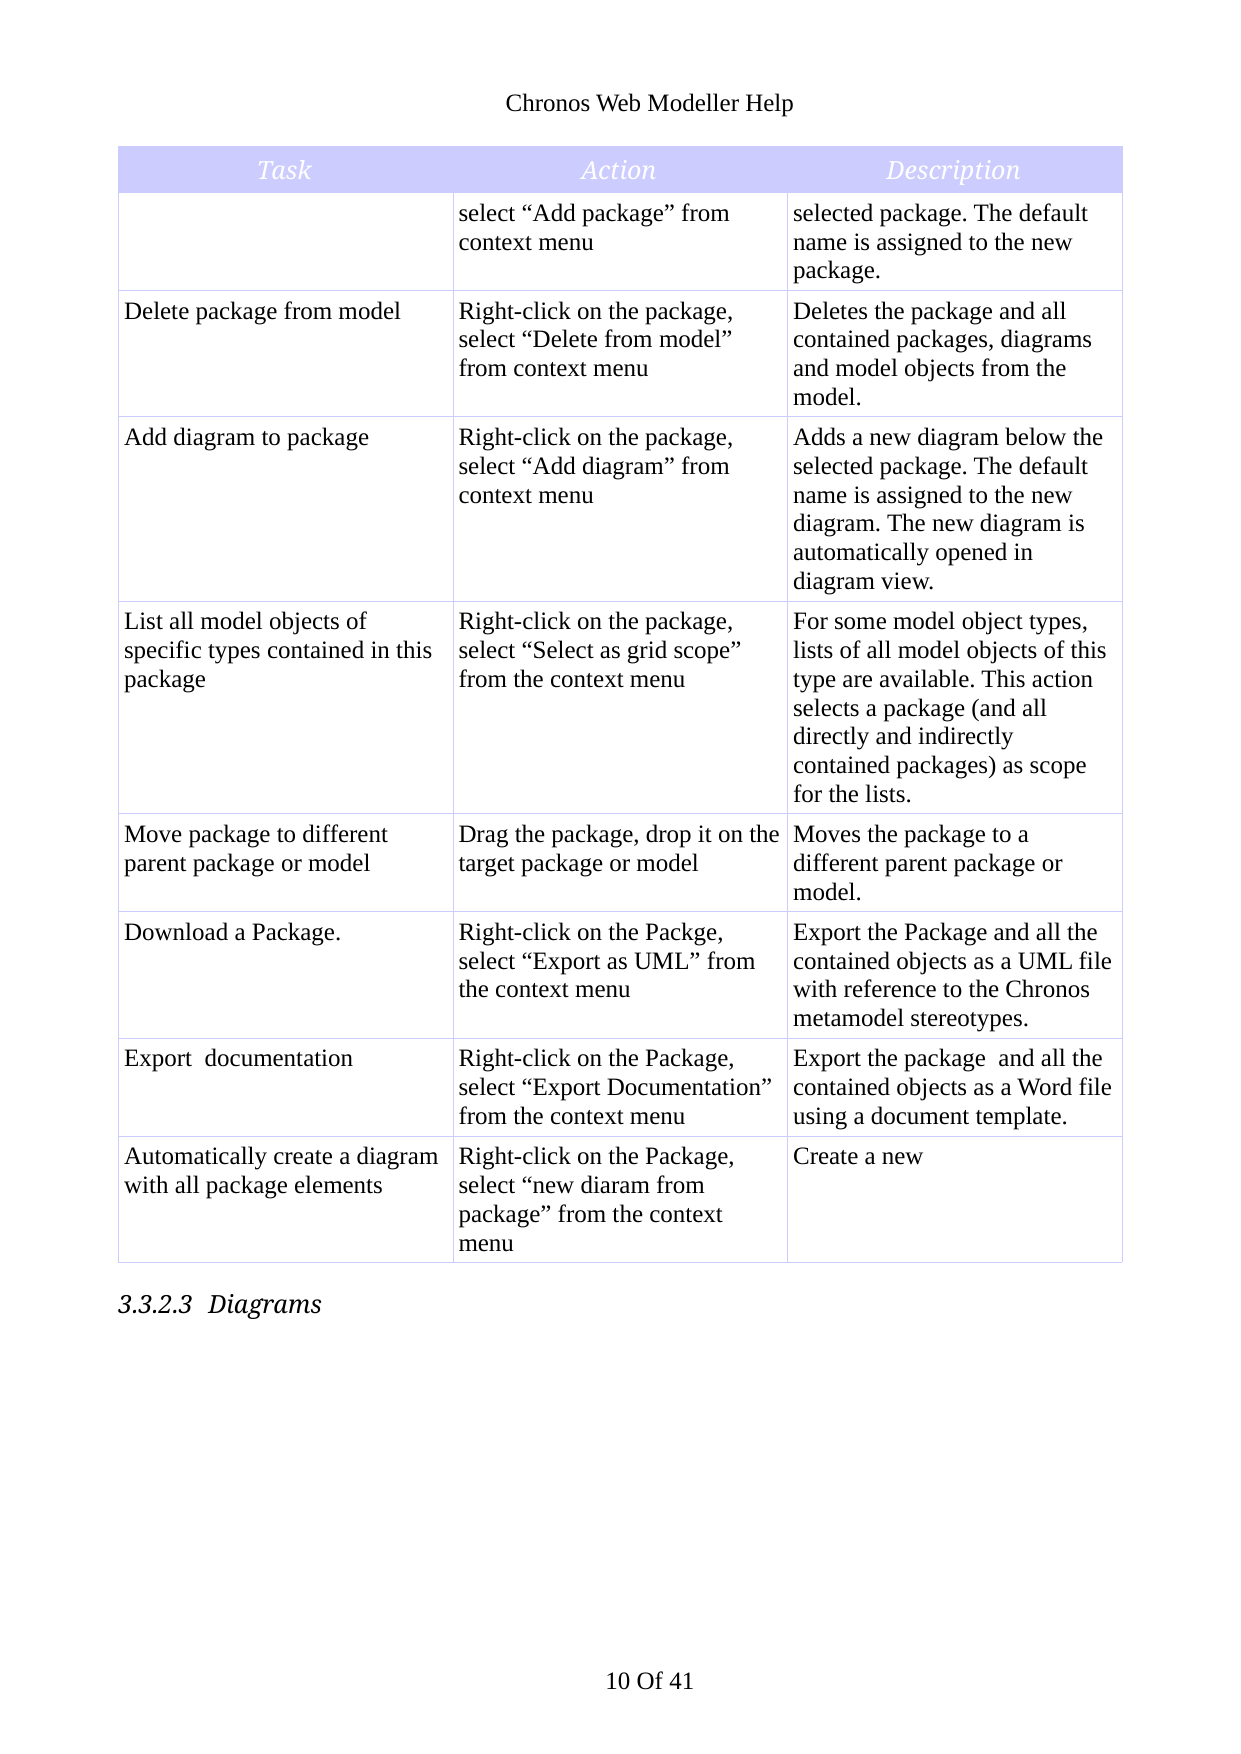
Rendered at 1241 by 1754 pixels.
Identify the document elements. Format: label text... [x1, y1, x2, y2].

table_cell Right-click on the Packge, select “Export as UML” from the context menu [454, 912, 787, 1038]
table_cell Download a Package. [119, 912, 453, 1038]
table_cell Right-click on the Package, select “new diaram from package” from the context menu [454, 1137, 787, 1262]
table_cell For some model object types, lists of all model objects of this type are available. This action selects a package (and all directly and indirectly contained packages) as scope for the lists. [788, 602, 1122, 813]
table_cell Drag the package, drop it on the target package or model [454, 814, 787, 911]
table_cell Create a new [788, 1137, 1122, 1262]
table_cell Adds a new diagram below the selected package. The default name is assigned to the new diagram. The new diagram is automatically opened in diagram view. [788, 417, 1122, 601]
table_cell Delete package from model [119, 291, 453, 416]
table_cell Move package to different parent package or model [119, 814, 453, 911]
table_cell Export the Package and all the contained objects as a UML file with reference to the Chronos metamodel stereotypes. [788, 912, 1122, 1038]
table_cell Right-click on the Package, select “Export Documentation” from the context menu [454, 1039, 787, 1136]
table_cell select “Add package” from context menu [454, 193, 787, 290]
table_cell Automatically create a diagram with all package elements [119, 1137, 453, 1262]
table_cell Right-click on the package, select “Delete from model” from context menu [454, 291, 787, 416]
table_cell Right-click on the package, select “Add diagram” from context menu [454, 417, 787, 601]
table_cell Right-click on the package, select “Select as grid scope” from the context menu [454, 602, 787, 813]
table_cell Add diagram to package [119, 417, 453, 601]
table_cell Export documentation [119, 1039, 453, 1136]
table_cell [119, 193, 453, 290]
table_header Task [119, 147, 453, 192]
table_cell List all model objects of specific types contained in this package [119, 602, 453, 813]
table_cell selected package. The default name is assigned to the new package. [788, 193, 1122, 290]
table_header Action [454, 147, 787, 192]
table_cell Export the package and all the contained objects as a Word file using a document template. [788, 1039, 1122, 1136]
table_header Description [788, 147, 1122, 192]
subtitle Diagrams [118, 1287, 1181, 1321]
table_cell Deletes the package and all contained packages, diagrams and model objects from the model. [788, 291, 1122, 416]
table_cell Moves the package to a different parent package or model. [788, 814, 1122, 911]
